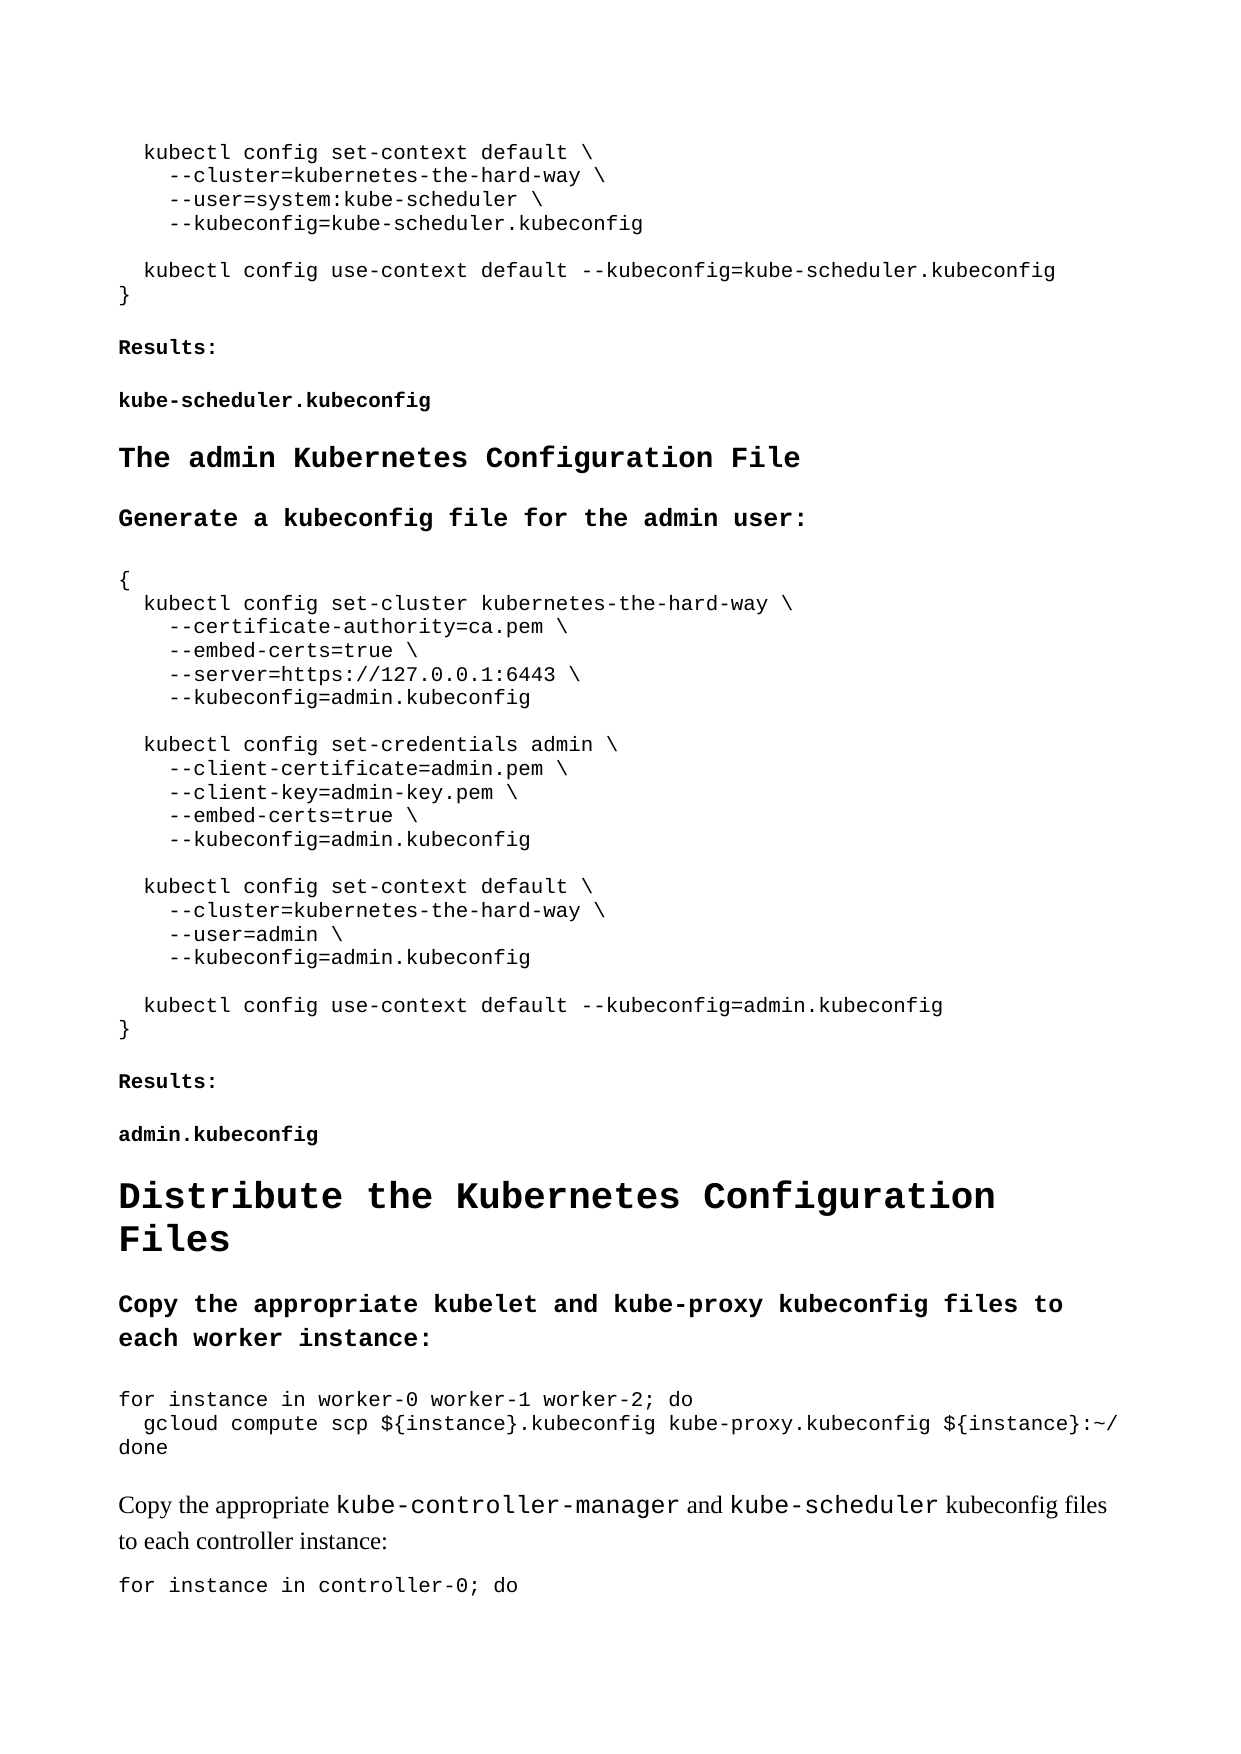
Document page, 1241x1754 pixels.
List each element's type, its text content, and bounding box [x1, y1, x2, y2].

text --server=https://127.0.0.1:6443 \ [118, 663, 1122, 687]
text Generate a kubeconfig file for the admin user: [118, 506, 1122, 534]
text admin.kubeconfig [118, 1124, 1122, 1148]
text Results: [118, 1071, 1122, 1095]
text { [118, 569, 1122, 593]
subtitle The admin Kubernetes Configuration File [118, 443, 1122, 476]
text --cluster=kubernetes-the-hard-way \ [118, 900, 1122, 924]
text gcloud compute scp ${instance}.kubeconfig kube-proxy.kubeconfig ${instance}:~/ [118, 1413, 1122, 1437]
text --user=system:kube-scheduler \ [118, 189, 1122, 213]
text for instance in worker-0 worker-1 worker-2; do [118, 1389, 1122, 1413]
text kubectl config set-cluster kubernetes-the-hard-way \ [118, 593, 1122, 616]
text Results: [118, 337, 1122, 360]
text --client-key=admin-key.pem \ [118, 782, 1122, 805]
text } [118, 284, 1122, 307]
text --client-certificate=admin.pem \ [118, 758, 1122, 782]
text } [118, 1018, 1122, 1042]
text --kubeconfig=admin.kubeconfig [118, 947, 1122, 971]
text --cluster=kubernetes-the-hard-way \ [118, 165, 1122, 189]
text Copy the appropriate kubelet and kube-proxy kubeconfig files to each worker instance: [118, 1292, 1122, 1354]
text kubectl config use-context default --kubeconfig=kube-scheduler.kubeconfig [118, 260, 1122, 284]
text --kubeconfig=admin.kubeconfig [118, 687, 1122, 711]
text done [118, 1437, 1122, 1460]
subtitle Distribute the Kubernetes Configuration Files [118, 1178, 1122, 1263]
text for instance in controller-0; do [118, 1576, 1122, 1599]
text kubectl config set-context default \ [118, 142, 1122, 165]
text --certificate-authority=ca.pem \ [118, 616, 1122, 640]
text --kubeconfig=admin.kubeconfig [118, 829, 1122, 853]
text --embed-certs=true \ [118, 805, 1122, 829]
text kube-scheduler.kubeconfig [118, 390, 1122, 413]
text --embed-certs=true \ [118, 640, 1122, 663]
text Copy the appropriate kube-controller-manager and kube-scheduler kubeconfig files to each controller instance: [118, 1490, 1122, 1555]
text --kubeconfig=kube-scheduler.kubeconfig [118, 213, 1122, 236]
text kubectl config set-context default \ [118, 876, 1122, 900]
text --user=admin \ [118, 924, 1122, 947]
text kubectl config set-credentials admin \ [118, 734, 1122, 758]
text kubectl config use-context default --kubeconfig=admin.kubeconfig [118, 994, 1122, 1018]
